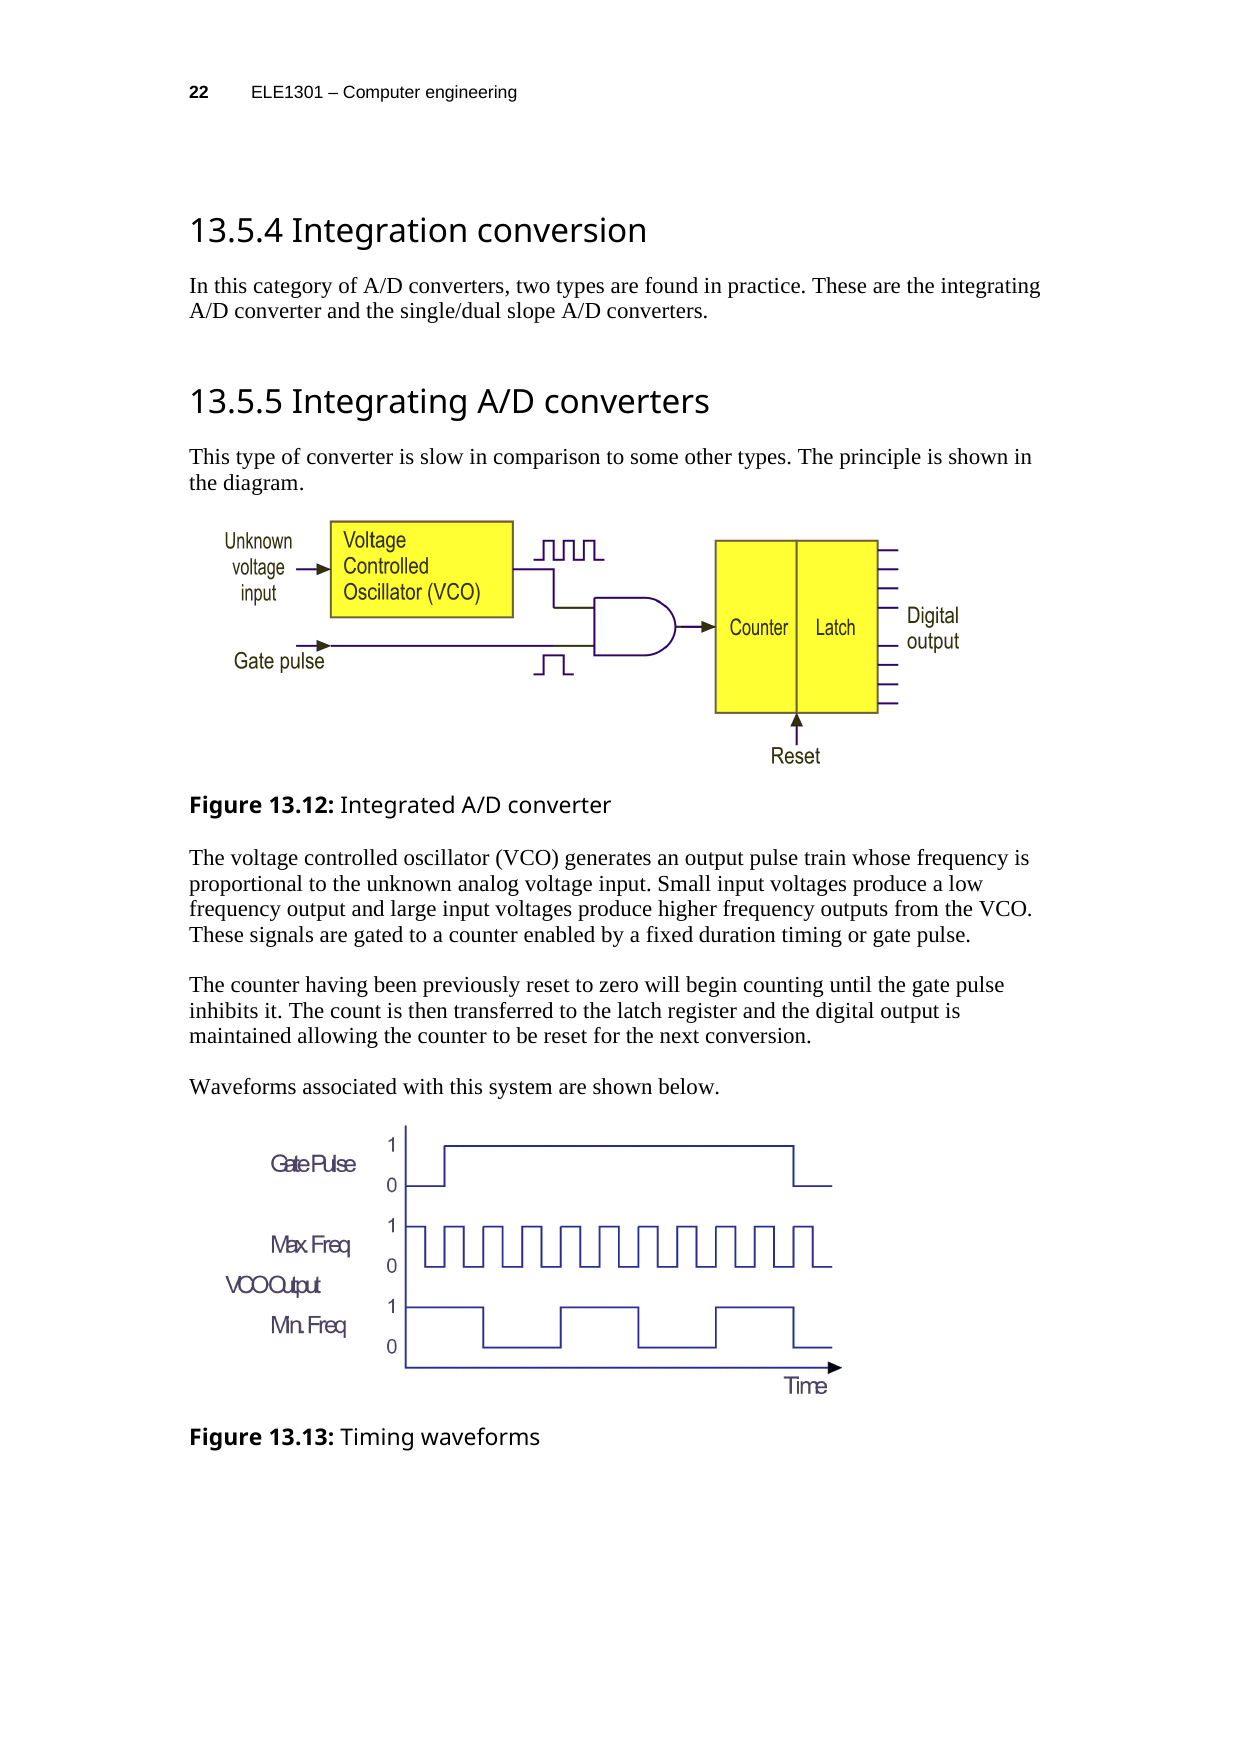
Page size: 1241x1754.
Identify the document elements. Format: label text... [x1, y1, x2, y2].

text In this category of A/D converters, two types are found in practice. These are the integrating A/D converter and the single/dual slope A/D converters. [189, 273, 1051, 324]
subtitle Integration conversion [189, 207, 1051, 252]
text Waveforms associated with this system are shown below. [189, 1074, 1051, 1099]
text This type of converter is slow in comparison to some other types. The principle is shown in the diagram. [189, 444, 1051, 495]
text The counter having been previously reset to zero will begin counting until the gate pulse inhibits it. The count is then transferred to the latch register and the digital output is maintained allowing the counter to be reset for the next conversion. [189, 972, 1051, 1049]
picture [224, 520, 959, 764]
text The voltage controlled oscillator (VCO) generates an output pulse train whose frequency is proportional to the unknown analog voltage input. Small input voltages produce a low frequency output and large input voltages produce higher frequency outputs from the VCO. These signals are gated to a counter enabled by a fixed duration timing or gate pulse. [189, 845, 1051, 947]
text Figure 13.13: Timing waveforms [189, 1421, 1051, 1452]
picture [224, 1124, 843, 1396]
text Figure 13.12: Integrated A/D converter [189, 789, 1051, 820]
subtitle Integrating A/D converters [189, 378, 1051, 423]
